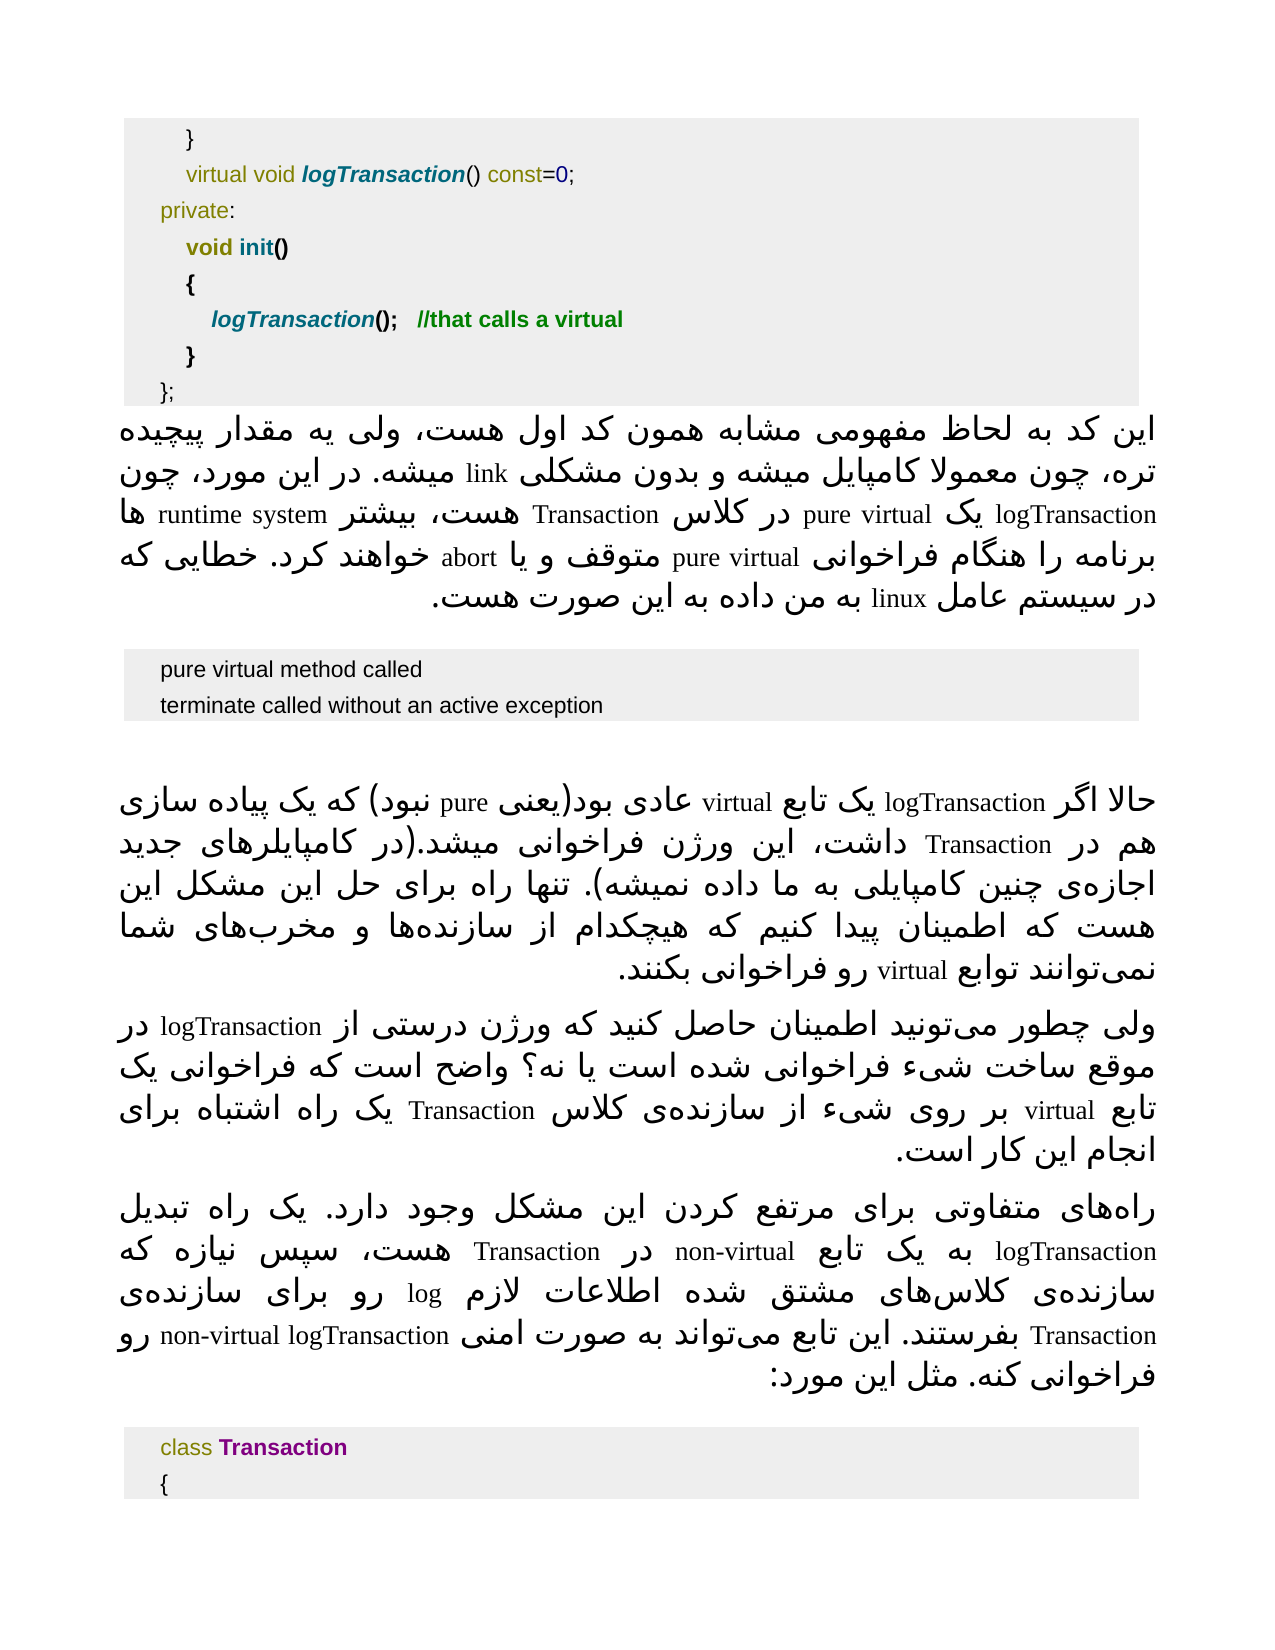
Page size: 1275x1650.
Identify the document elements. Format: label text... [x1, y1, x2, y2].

text } [124, 334, 1139, 370]
text ولی چطور می‌تونید اطمینان حاصل کنید که ورژن درستی از logTransaction در موقع ساخت شیء فراخوانی شده است یا نه؟ واضح است که فراخوانی یک تابع virtual بر روی شیء از سازنده‌ی کلاس Transaction یک راه اشتباه برای انجام این کار است. [118, 1002, 1157, 1170]
text virtual void logTransaction() const=0; [124, 154, 1139, 190]
text حالا اگر logTransaction یک تابع virtual عادی بود(یعنی pure نبود) که یک پیاده سازی هم در Transaction داشت، این ورژن فراخوانی میشد.(در کامپایلر‌های جدید اجازه‌ی چنین کامپایلی به ما داده نمیشه). تنها راه برای حل این مشکل این هست که اطمینان پیدا کنیم که هیچکدام از سازنده‌ها و مخرب‌های شما نمی‌توانند توابع virtual رو فراخوانی بکنند. [118, 778, 1157, 987]
text { [124, 1463, 1139, 1499]
text { [124, 262, 1139, 298]
text pure virtual method called [124, 649, 1139, 685]
text logTransaction(); //that calls a virtual [124, 298, 1139, 334]
text void init() [124, 226, 1139, 262]
text private: [124, 190, 1139, 226]
text class Transaction [124, 1427, 1139, 1463]
text این کد به لحاظ مفهومی مشابه همون کد اول هست، ولی یه مقدار پیچیده تره، چون معمولا کامپایل میشه و بدون مشکلی link میشه. در این مورد، چون logTransaction یک pure virtual در کلاس Transaction هست، بیشتر runtime system ها برنامه را هنگام فراخوانی pure virtual متوقف و یا abort خواهند کرد. خطایی که در سیستم عامل linux به من داده به این صورت هست. [118, 406, 1157, 616]
text } [124, 118, 1139, 154]
text }; [124, 370, 1139, 406]
text terminate called without an active exception [124, 685, 1139, 721]
text راه‌های متفاوتی برای مرتفع کردن این مشکل وجود دارد. یک راه تبدیل logTransaction به یک تابع non-virtual در Transaction هست، سپس نیازه که سازنده‌ی کلاس‌های مشتق شده اطلاعات لازم log رو برای سازنده‌ی Transaction بفرستند. این تابع می‌تواند به صورت امنی non-virtual logTransaction رو فراخوانی کنه. مثل این مورد: [118, 1184, 1157, 1394]
